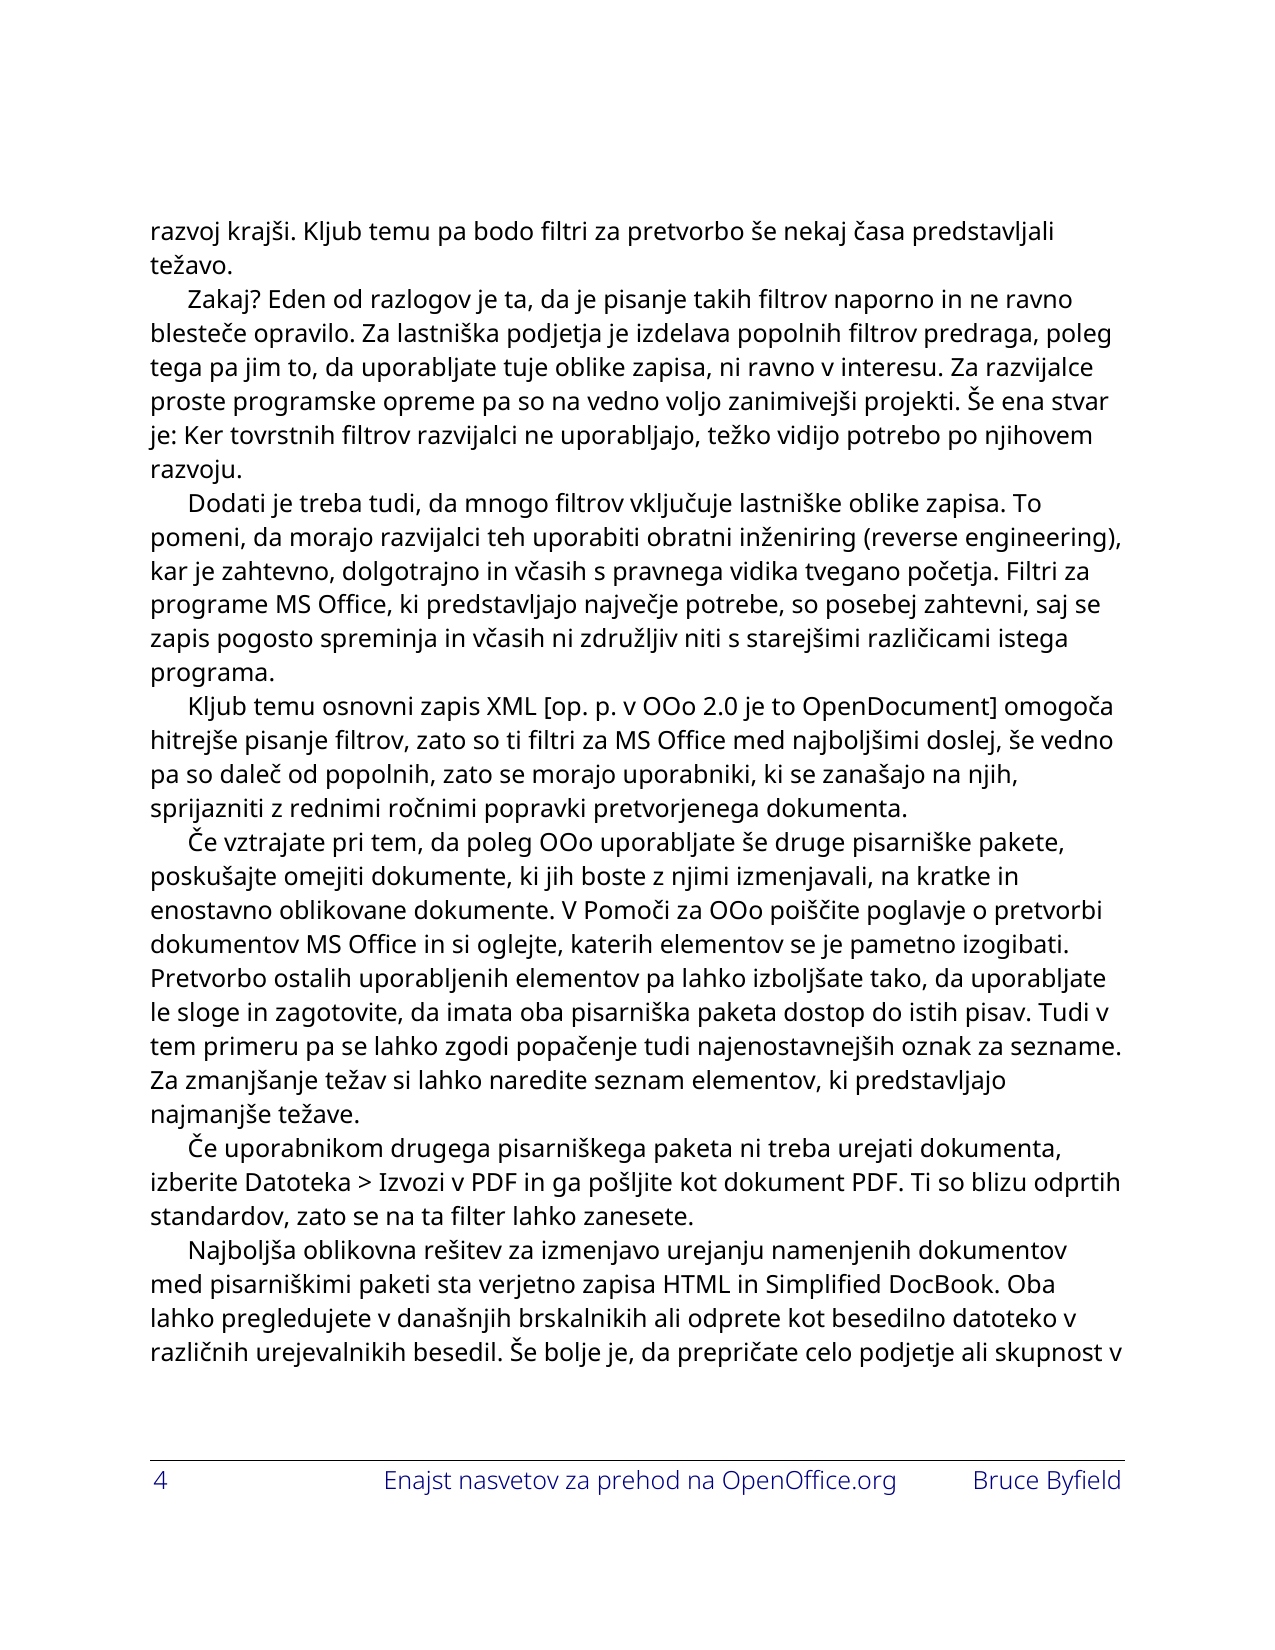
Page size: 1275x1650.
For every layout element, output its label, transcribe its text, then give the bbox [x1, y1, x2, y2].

text Zakaj? Eden od razlogov je ta, da je pisanje takih filtrov naporno in ne ravno blesteče opravilo. Za lastniška podjetja je izdelava popolnih filtrov predraga, poleg tega pa jim to, da uporabljate tuje oblike zapisa, ni ravno v interesu. Za razvijalce proste programske opreme pa so na vedno voljo zanimivejši projekti. Še ena stvar je: Ker tovrstnih filtrov razvijalci ne uporabljajo, težko vidijo potrebo po njihovem razvoju. [150, 282, 1125, 486]
text Kljub temu osnovni zapis XML [op. p. v OOo 2.0 je to OpenDocument] omogoča hitrejše pisanje filtrov, zato so ti filtri za MS Office med najboljšimi doslej, še vedno pa so daleč od popolnih, zato se morajo uporabniki, ki se zanašajo na njih, sprijazniti z rednimi ročnimi popravki pretvorjenega dokumenta. [150, 689, 1125, 825]
text Dodati je treba tudi, da mnogo filtrov vključuje lastniške oblike zapisa. To pomeni, da morajo razvijalci teh uporabiti obratni inženiring (reverse engineering), kar je zahtevno, dolgotrajno in včasih s pravnega vidika tvegano početja. Filtri za programe MS Office, ki predstavljajo največje potrebe, so posebej zahtevni, saj se zapis pogosto spreminja in včasih ni združljiv niti s starejšimi različicami istega programa. [150, 486, 1125, 689]
text Najboljša oblikovna rešitev za izmenjavo urejanju namenjenih dokumentov med pisarniškimi paketi sta verjetno zapisa HTML in Simplified DocBook. Oba lahko pregledujete v današnjih brskalnikih ali odprete kot besedilno datoteko v različnih urejevalnikih besedil. Še bolje je, da prepričate celo podjetje ali skupnost v [150, 1233, 1125, 1368]
text Če uporabnikom drugega pisarniškega paketa ni treba urejati dokumenta, izberite Datoteka > Izvozi v PDF in ga pošljite kot dokument PDF. Ti so blizu odprtih standardov, zato se na ta filter lahko zanesete. [150, 1131, 1125, 1233]
text Če vztrajate pri tem, da poleg OOo uporabljate še druge pisarniške pakete, poskušajte omejiti dokumente, ki jih boste z njimi izmenjavali, na kratke in enostavno oblikovane dokumente. V Pomoči za OOo poiščite poglavje o pretvorbi dokumentov MS Office in si oglejte, katerih elementov se je pametno izogibati. Pretvorbo ostalih uporabljenih elementov pa lahko izboljšate tako, da uporabljate le sloge in zagotovite, da imata oba pisarniška paketa dostop do istih pisav. Tudi v tem primeru pa se lahko zgodi popačenje tudi najenostavnejših oznak za sezname. Za zmanjšanje težav si lahko naredite seznam elementov, ki predstavljajo najmanjše težave. [150, 825, 1125, 1131]
text razvoj krajši. Kljub temu pa bodo filtri za pretvorbo še nekaj časa predstavljali težavo. [150, 214, 1125, 282]
